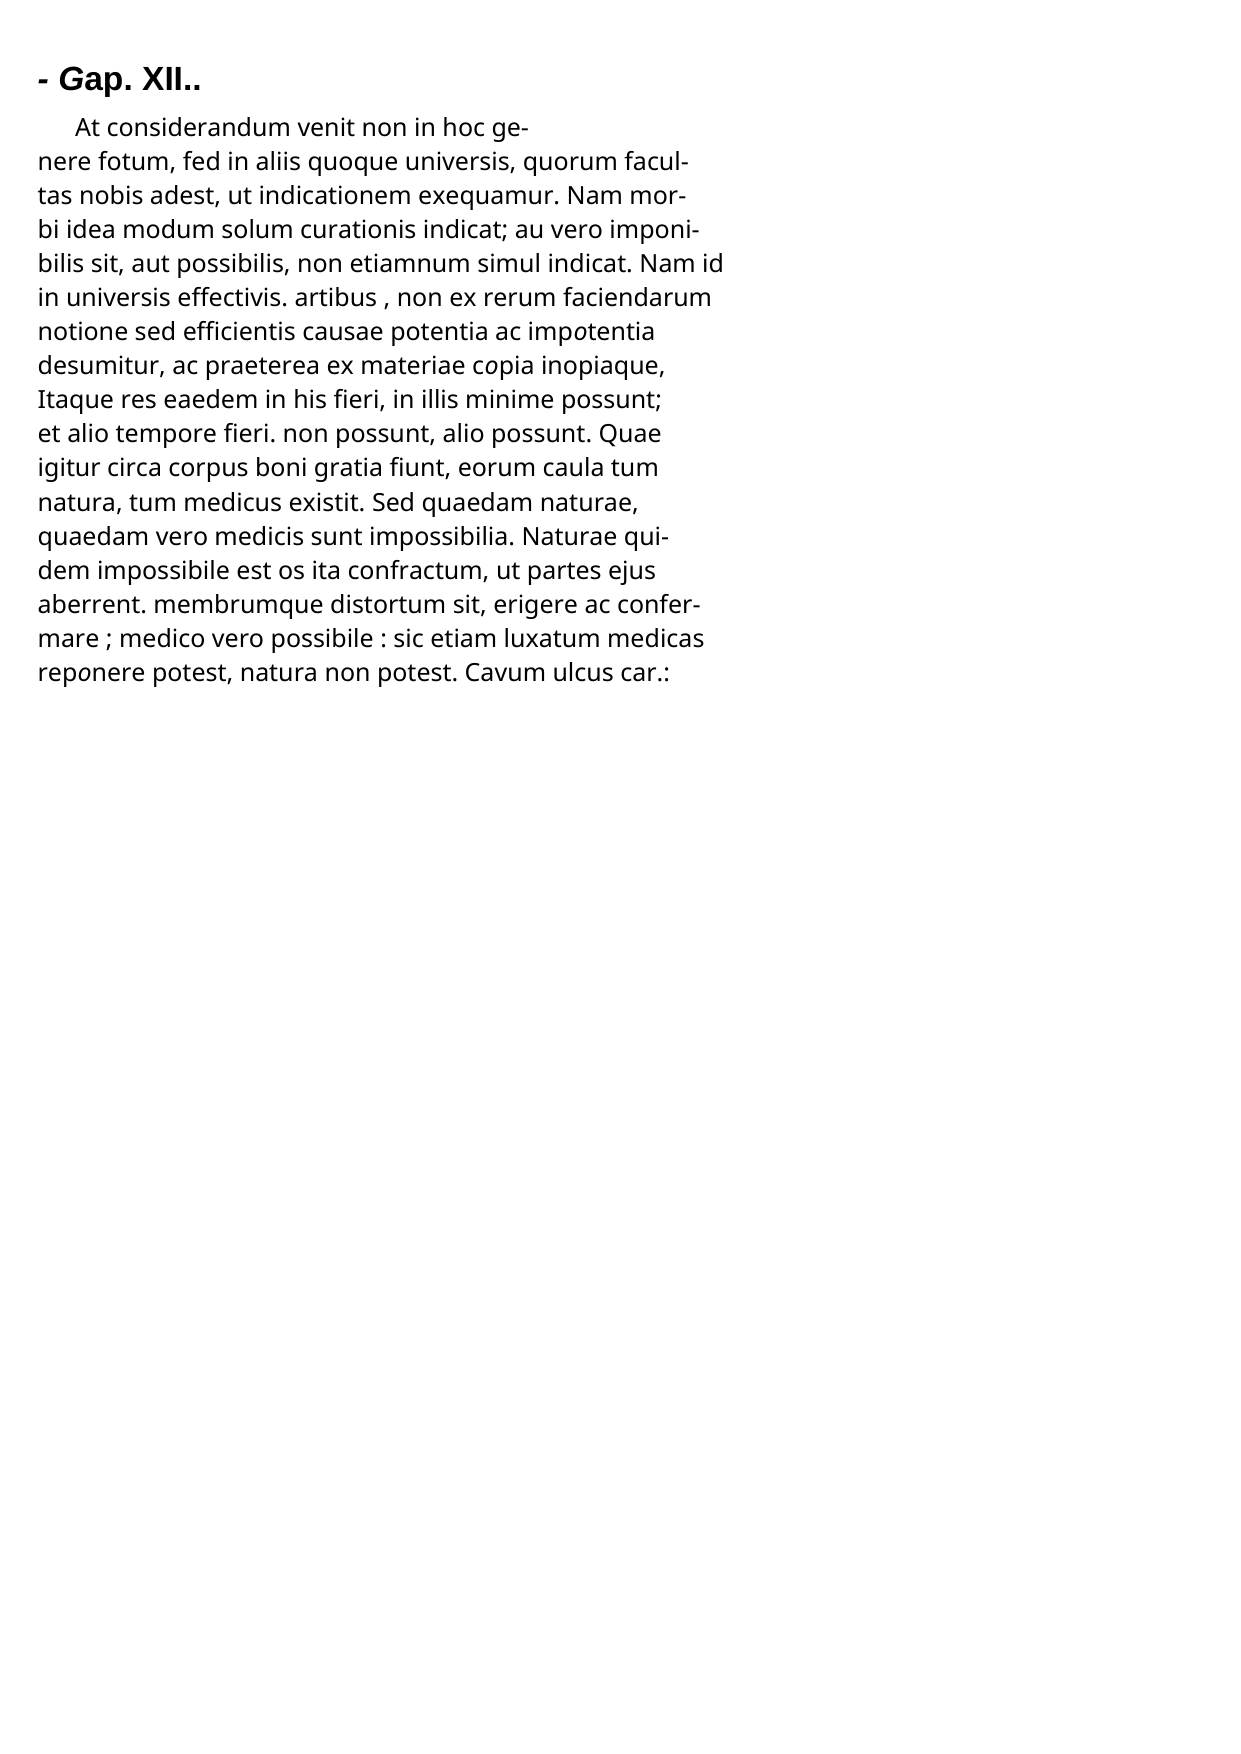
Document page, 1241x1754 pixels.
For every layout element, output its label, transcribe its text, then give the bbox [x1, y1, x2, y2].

text At considerandum venit non in hoc ge- nere fotum, fed in aliis quoque universis, quorum facul- tas nobis adest, ut indicationem exequamur. Nam mor- bi idea modum solum curationis indicat; au vero imponi- bilis sit, aut possibilis, non etiamnum simul indicat. Nam id in universis effectivis. artibus , non ex rerum faciendarum notione sed efficientis causae potentia ac impotentia desumitur, ac praeterea ex materiae copia inopiaque, Itaque res eaedem in his fieri, in illis minime possunt; et alio tempore fieri. non possunt, alio possunt. Quae igitur circa corpus boni gratia fiunt, eorum caula tum natura, tum medicus existit. Sed quaedam naturae, quaedam vero medicis sunt impossibilia. Naturae qui- dem impossibile est os ita confractum, ut partes ejus aberrent. membrumque distortum sit, erigere ac confer- mare ; medico vero possibile : sic etiam luxatum medicas reponere potest, natura non potest. Cavum ulcus car.: [37, 109, 1203, 688]
subtitle - Gap. XII.. [37, 58, 1203, 97]
